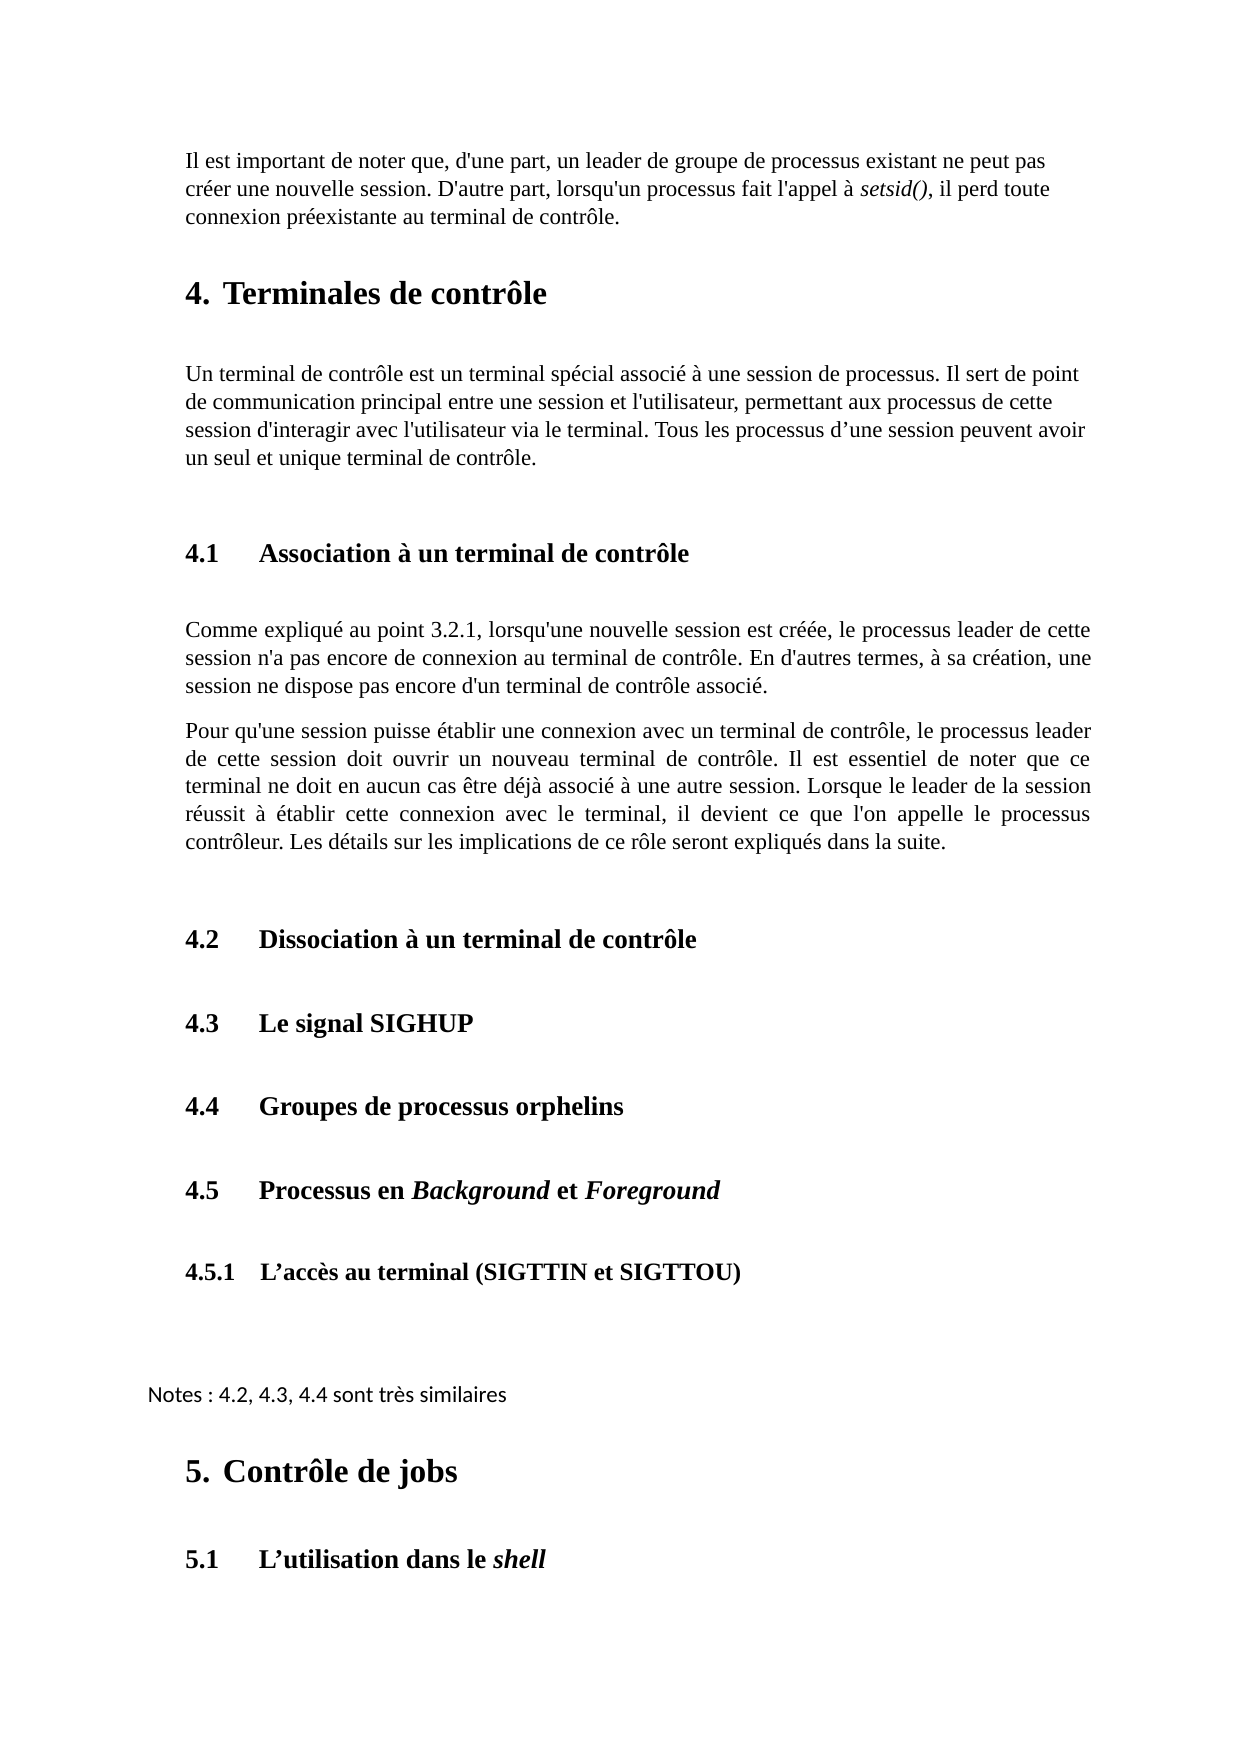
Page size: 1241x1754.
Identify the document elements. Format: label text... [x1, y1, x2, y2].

text Pour qu'une session puisse établir une connexion avec un terminal de contrôle, le processus leader de cette session doit ouvrir un nouveau terminal de contrôle. Il est essentiel de noter que ce terminal ne doit en aucun cas être déjà associé à une autre session. Lorsque le leader de la session réussit à établir cette connexion avec le terminal, il devient ce que l'on appelle le processus contrôleur. Les détails sur les implications de ce rôle seront expliqués dans la suite. [185, 717, 1093, 855]
list L’utilisation dans le shell [185, 1543, 1093, 1574]
list Association à un terminal de contrôle [185, 537, 1093, 568]
list Dissociation à un terminal de contrôle [185, 923, 1093, 955]
text Notes : 4.2, 4.3, 4.4 sont très similaires [148, 1380, 1093, 1408]
text Un terminal de contrôle est un terminal spécial associé à une session de processus. Il sert de point de communication principal entre une session et l'utilisateur, permettant aux processus de cette session d'interagir avec l'utilisateur via le terminal. Tous les processus d’une session peuvent avoir un seul et unique terminal de contrôle. [185, 360, 1093, 470]
text Comme expliqué au point 3.2.1, lorsqu'une nouvelle session est créée, le processus leader de cette session n'a pas encore de connexion au terminal de contrôle. En d'autres termes, à sa création, une session ne dispose pas encore d'un terminal de contrôle associé. [185, 616, 1093, 698]
list Processus en Background et Foreground [185, 1174, 1093, 1205]
list Groupes de processus orphelins [185, 1090, 1093, 1122]
list Terminales de contrôle [185, 273, 1093, 311]
list L’accès au terminal (SIGTTIN et SIGTTOU) [185, 1257, 1093, 1286]
text Il est important de noter que, d'une part, un leader de groupe de processus existant ne peut pas créer une nouvelle session. D'autre part, lorsqu'un processus fait l'appel à setsid(), il perd toute connexion préexistante au terminal de contrôle. [185, 148, 1093, 230]
list Contrôle de jobs [185, 1452, 1093, 1490]
list Le signal SIGHUP [185, 1007, 1093, 1038]
